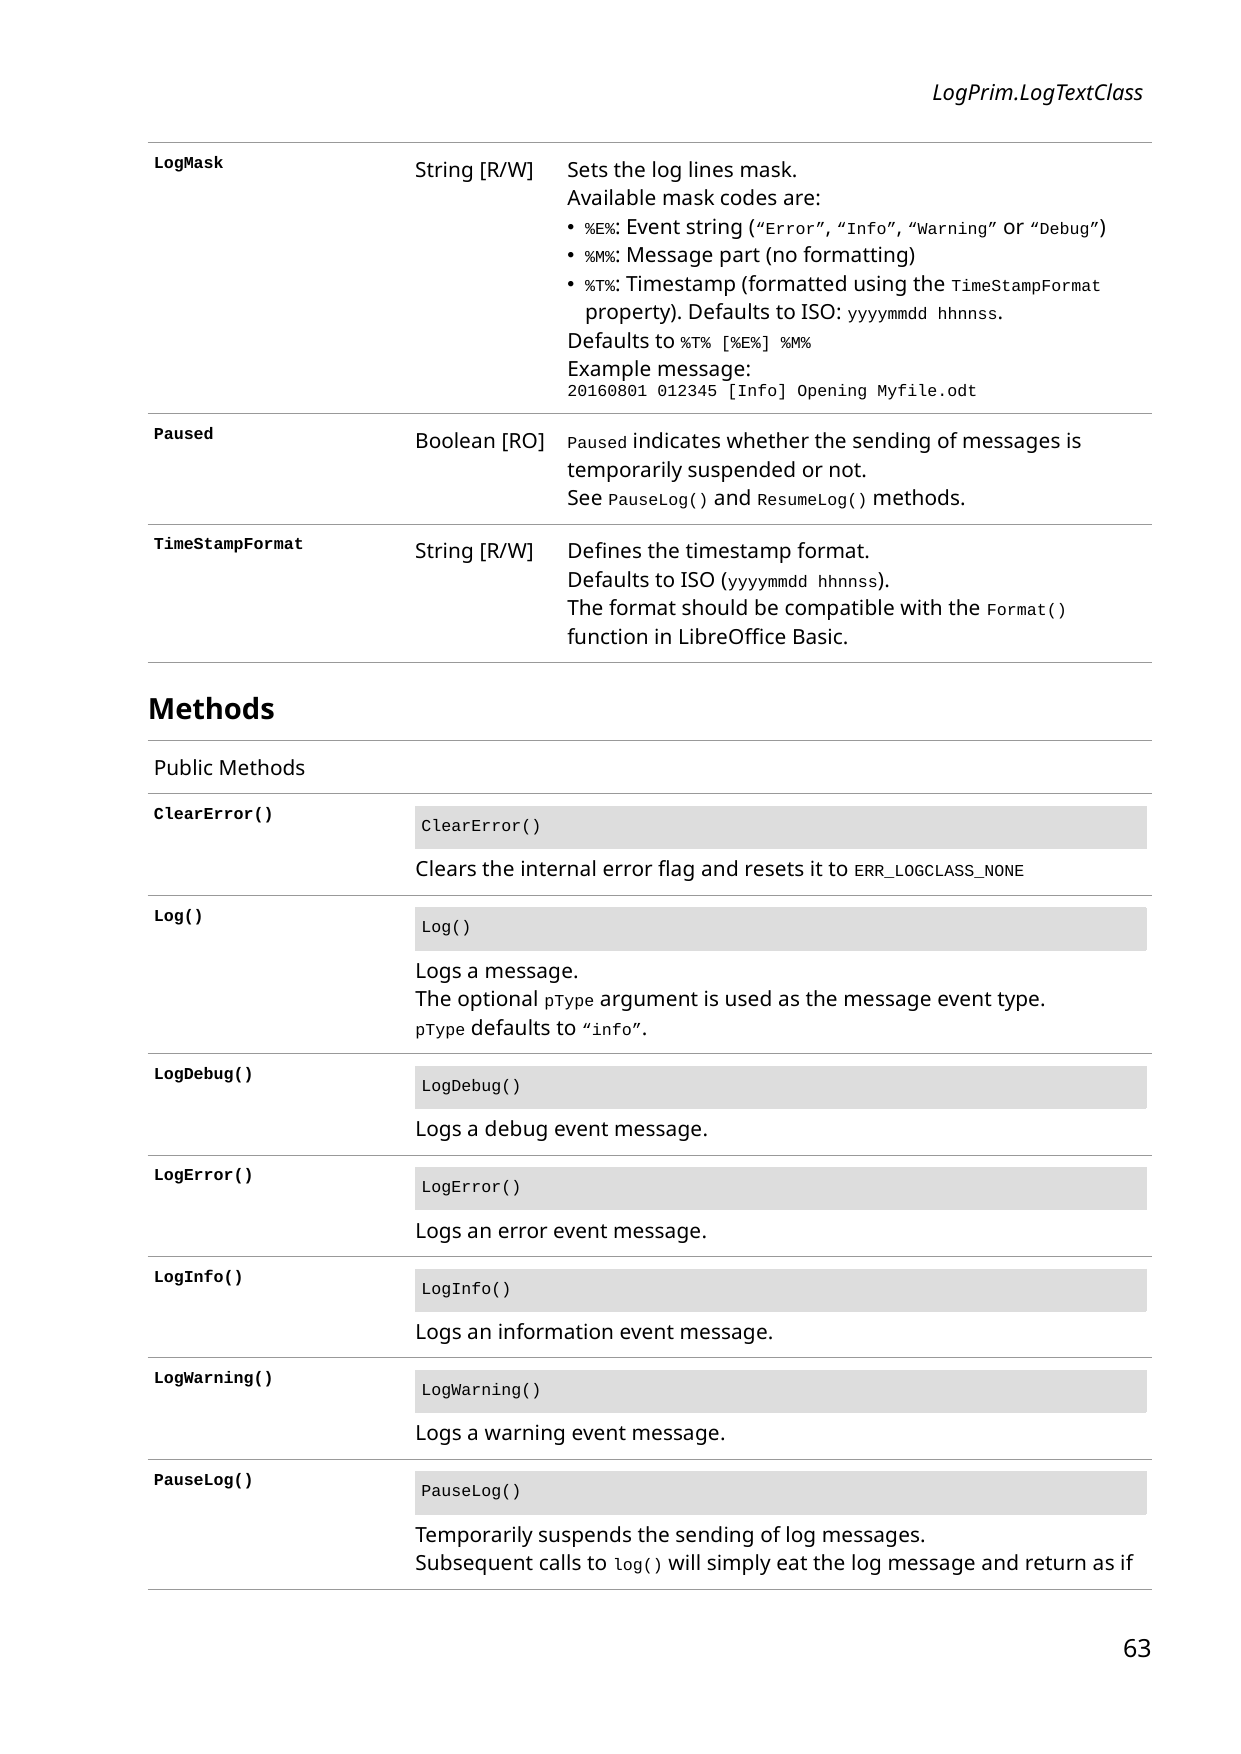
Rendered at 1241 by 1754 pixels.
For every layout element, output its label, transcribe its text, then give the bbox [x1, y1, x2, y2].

table_cell String [R/W] [409, 143, 561, 413]
table_cell LogMask [148, 143, 409, 413]
table_cell PauseLog() Temporarily suspends the sending of log messages. Subsequent calls to log() will simply eat the log message and return as if [409, 1460, 1152, 1588]
table_cell LogInfo() [148, 1257, 409, 1357]
table_cell LogInfo() Logs an information event message. [409, 1257, 1152, 1357]
table_cell Defines the timestamp format. Defaults to ISO (yyyymmdd hhnnss). The format should be compatible with the Format() function in LibreOffice Basic. [561, 525, 1152, 662]
table_cell LogWarning() Logs a warning event message. [409, 1358, 1152, 1458]
table_cell TimeStampFormat [148, 525, 409, 662]
table_cell LogDebug() [148, 1054, 409, 1154]
subtitle Methods [148, 688, 1152, 728]
table_cell ClearError() Clears the internal error flag and resets it to ERR_LOGCLASS_NONE [409, 794, 1152, 895]
table_header Public Methods [148, 741, 1152, 793]
table_cell ClearError() [148, 794, 409, 895]
table_cell LogError() Logs an error event message. [409, 1156, 1152, 1256]
table_cell LogWarning() [148, 1358, 409, 1458]
table_cell Boolean [RO] [409, 414, 561, 523]
table_cell String [R/W] [409, 525, 561, 662]
table_cell Paused [148, 414, 409, 523]
table_cell Log() Logs a message. The optional pType argument is used as the message event type. pType defaults to “info”. [409, 896, 1152, 1053]
table_cell Log() [148, 896, 409, 1053]
table_cell LogDebug() Logs a debug event message. [409, 1054, 1152, 1154]
table_cell Sets the log lines mask. Available mask codes are: %E%: Event string (“Error”, “Info”, “Warning” or “Debug”) %M%: Message part (no formatting) %T%: Timestamp (formatted using the TimeStampFormat property). Defaults to ISO: yyyymmdd hhnnss. Defaults to %T% [%E%] %M% Example message: 20160801 012345 [Info] Opening Myfile.odt [561, 143, 1152, 413]
table_cell Paused indicates whether the sending of messages is temporarily suspended or not. See PauseLog() and ResumeLog() methods. [561, 414, 1152, 523]
table_cell LogError() [148, 1156, 409, 1256]
table_cell PauseLog() [148, 1460, 409, 1588]
